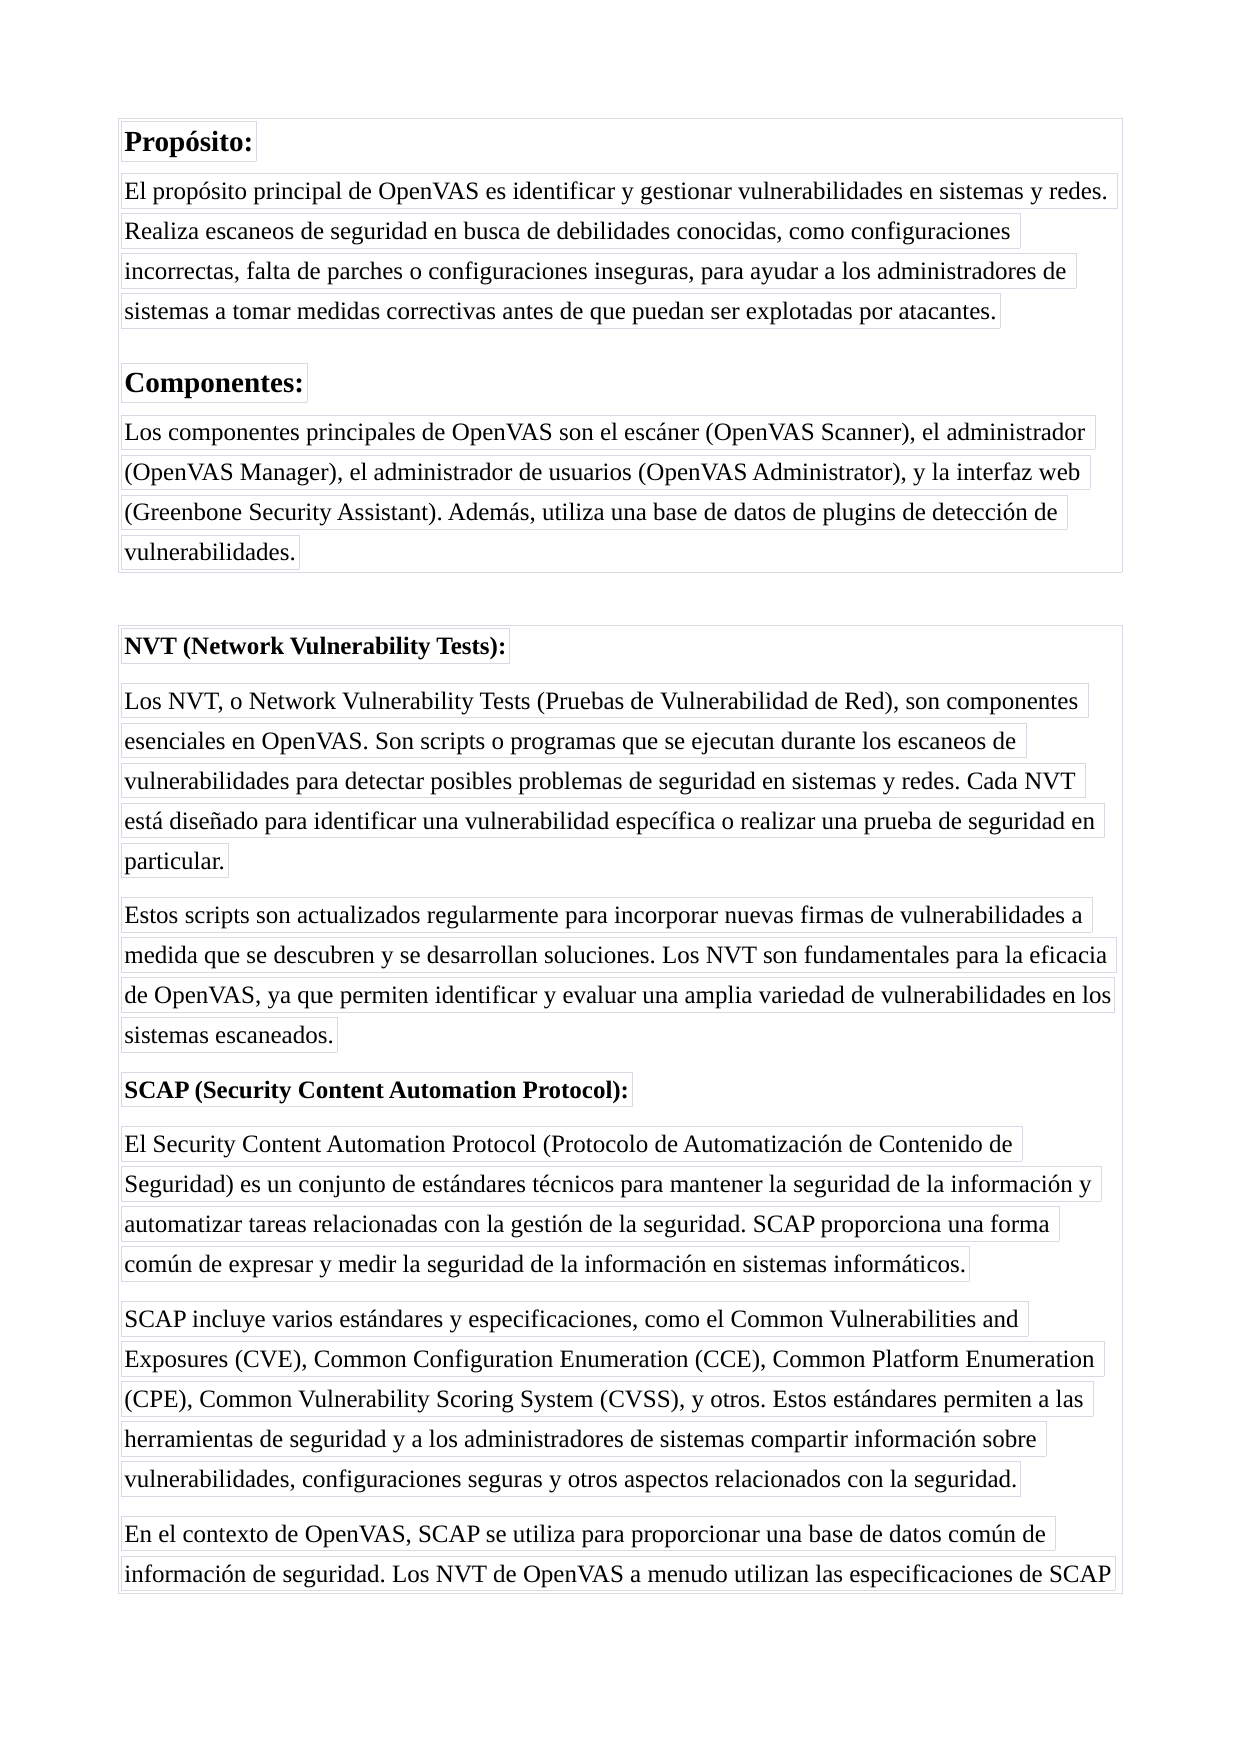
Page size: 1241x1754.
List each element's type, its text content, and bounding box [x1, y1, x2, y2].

text El propósito principal de OpenVAS es identificar y gestionar vulnerabilidades en sistemas y redes. Realiza escaneos de seguridad en busca de debilidades conocidas, como configuraciones incorrectas, falta de parches o configuraciones inseguras, para ayudar a los administradores de sistemas a tomar medidas correctivas antes de que puedan ser explotadas por atacantes. [119, 170, 1122, 328]
text Estos scripts son actualizados regularmente para incorporar nuevas firmas de vulnerabilidades a medida que se descubren y se desarrollan soluciones. Los NVT son fundamentales para la eficacia de OpenVAS, ya que permiten identificar y evaluar una amplia variedad de vulnerabilidades en los sistemas escaneados. [119, 894, 1122, 1052]
subtitle Componentes: [119, 359, 1122, 402]
text En el contexto de OpenVAS, SCAP se utiliza para proporcionar una base de datos común de información de seguridad. Los NVT de OpenVAS a menudo utilizan las especificaciones de SCAP [119, 1513, 1122, 1593]
text Los componentes principales de OpenVAS son el escáner (OpenVAS Scanner), el administrador (OpenVAS Manager), el administrador de usuarios (OpenVAS Administrator), y la interfaz web (Greenbone Security Assistant). Además, utiliza una base de datos de plugins de detección de vulnerabilidades. [119, 411, 1122, 572]
subtitle Propósito: [119, 119, 1122, 161]
text Los NVT, o Network Vulnerability Tests (Pruebas de Vulnerabilidad de Red), son componentes esenciales en OpenVAS. Son scripts o programas que se ejecutan durante los escaneos de vulnerabilidades para detectar posibles problemas de seguridad en sistemas y redes. Cada NVT está diseñado para identificar una vulnerabilidad específica o realizar una prueba de seguridad en particular. [119, 680, 1122, 877]
text NVT (Network Vulnerability Tests): [119, 626, 1122, 663]
text SCAP incluye varios estándares y especificaciones, como el Common Vulnerabilities and Exposures (CVE), Common Configuration Enumeration (CCE), Common Platform Enumeration (CPE), Common Vulnerability Scoring System (CVSS), y otros. Estos estándares permiten a las herramientas de seguridad y a los administradores de sistemas compartir información sobre vulnerabilidades, configuraciones seguras y otros aspectos relacionados con la seguridad. [119, 1298, 1122, 1496]
text SCAP (Security Content Automation Protocol): [119, 1069, 1122, 1107]
text El Security Content Automation Protocol (Protocolo de Automatización de Contenido de Seguridad) es un conjunto de estándares técnicos para mantener la seguridad de la información y automatizar tareas relacionadas con la gestión de la seguridad. SCAP proporciona una forma común de expresar y medir la seguridad de la información en sistemas informáticos. [119, 1123, 1122, 1281]
